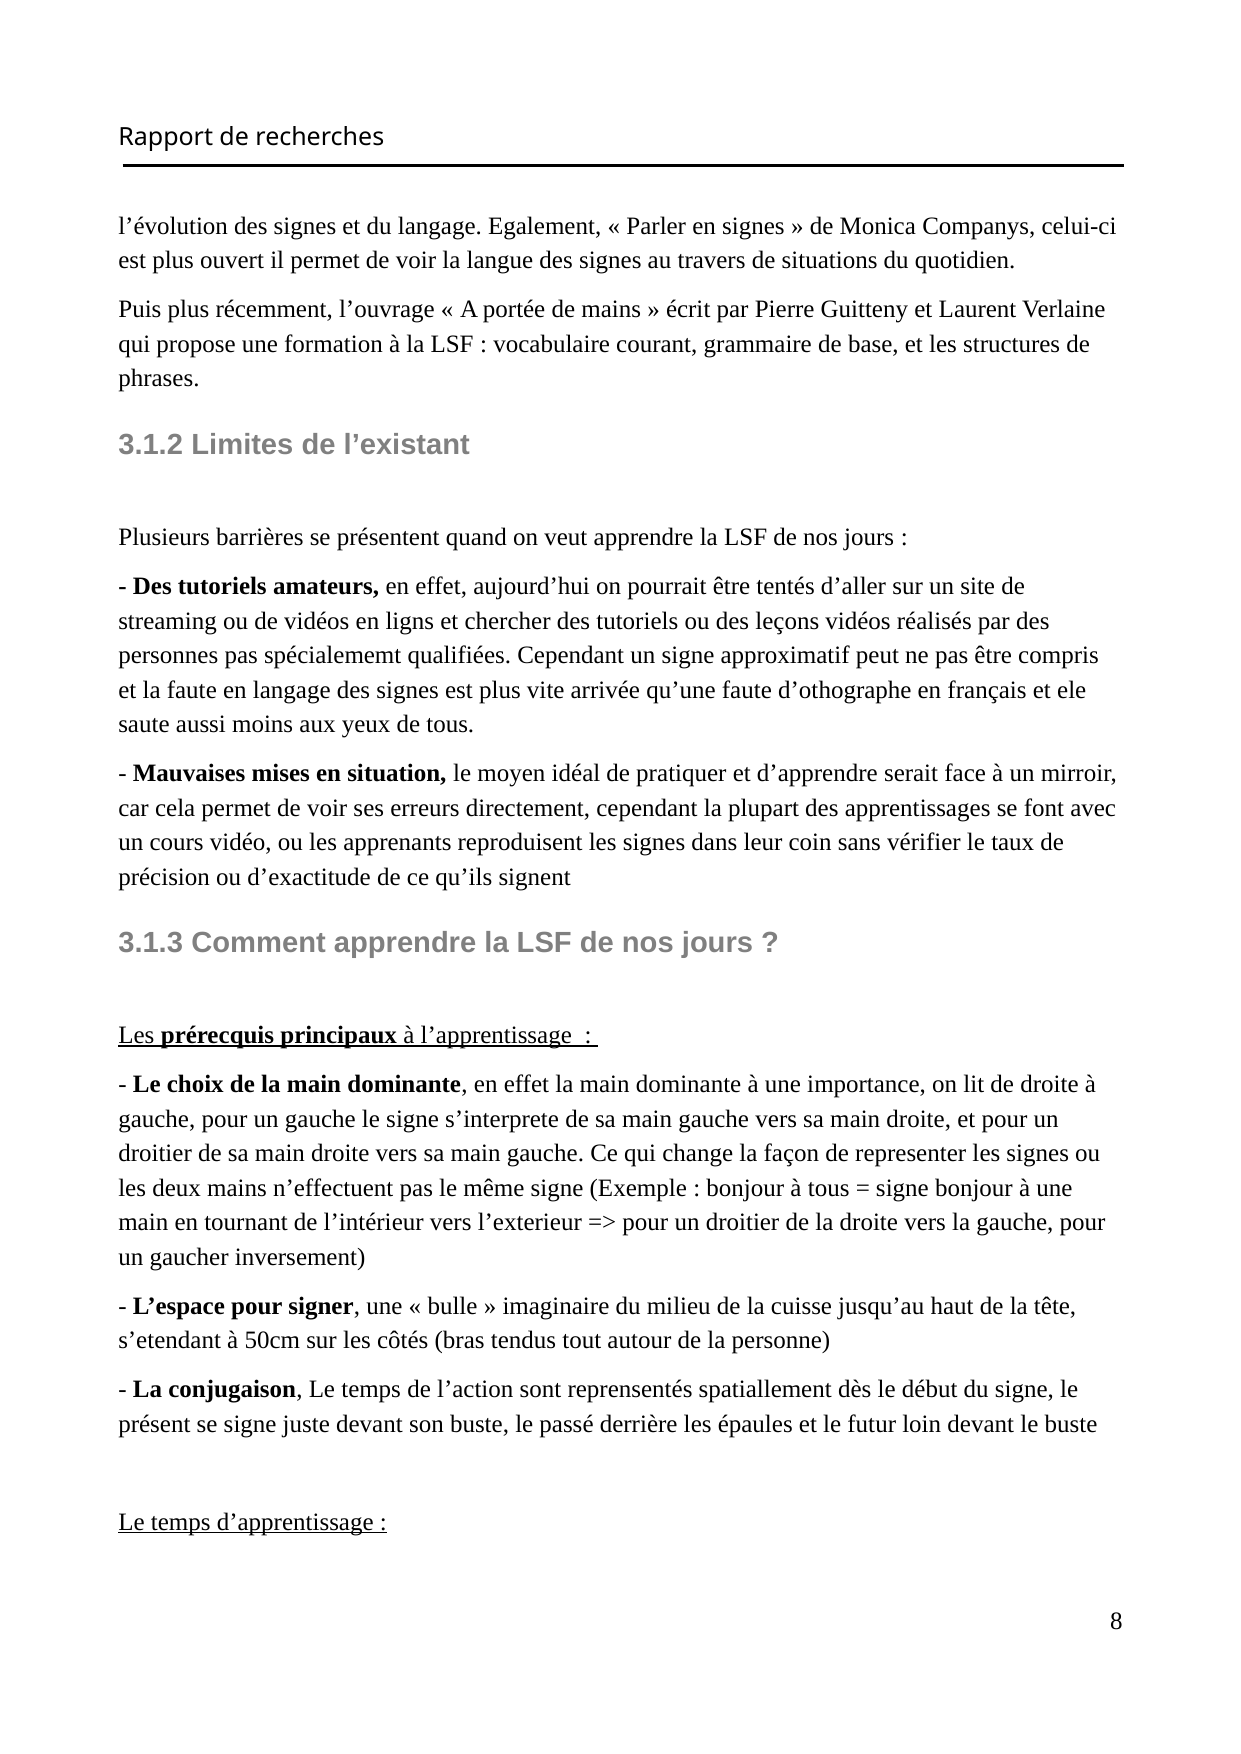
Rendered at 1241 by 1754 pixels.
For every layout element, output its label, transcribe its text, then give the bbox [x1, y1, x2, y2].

text - Des tutoriels amateurs, en effet, aujourd’hui on pourrait être tentés d’aller sur un site de streaming ou de vidéos en ligns et chercher des tutoriels ou des leçons vidéos réalisés par des personnes pas spécialememt qualifiées. Cependant un signe approximatif peut ne pas être compris et la faute en langage des signes est plus vite arrivée qu’une faute d’othographe en français et ele saute aussi moins aux yeux de tous. [118, 571, 1122, 738]
text Plusieurs barrières se présentent quand on veut apprendre la LSF de nos jours : [118, 522, 1122, 551]
text Puis plus récemment, l’ouvrage « A portée de mains » écrit par Pierre Guitteny et Laurent Verlaine qui propose une formation à la LSF : vocabulaire courant, grammaire de base, et les structures de phrases. [118, 294, 1122, 392]
subtitle 3.1.3 Comment apprendre la LSF de nos jours ? [118, 925, 1122, 959]
text l’évolution des signes et du langage. Egalement, « Parler en signes » de Monica Companys, celui-ci est plus ouvert il permet de voir la langue des signes au travers de situations du quotidien. [118, 211, 1122, 274]
text - L’espace pour signer, une « bulle » imaginaire du milieu de la cuisse jusqu’au haut de la tête, s’etendant à 50cm sur les côtés (bras tendus tout autour de la personne) [118, 1291, 1122, 1354]
text - La conjugaison, Le temps de l’action sont reprensentés spatiallement dès le début du signe, le présent se signe juste devant son buste, le passé derrière les épaules et le futur loin devant le buste [118, 1374, 1122, 1438]
subtitle 3.1.2 Limites de l’existant [118, 427, 1122, 461]
text - Mauvaises mises en situation, le moyen idéal de pratiquer et d’apprendre serait face à un mirroir, car cela permet de voir ses erreurs directement, cependant la plupart des apprentissages se font avec un cours vidéo, ou les apprenants reproduisent les signes dans leur coin sans vérifier le taux de précision ou d’exactitude de ce qu’ils signent [118, 758, 1122, 890]
text Le temps d’apprentissage : [118, 1507, 1122, 1536]
text - Le choix de la main dominante, en effet la main dominante à une importance, on lit de droite à gauche, pour un gauche le signe s’interprete de sa main gauche vers sa main droite, et pour un droitier de sa main droite vers sa main gauche. Ce qui change la façon de representer les signes ou les deux mains n’effectuent pas le même signe (Exemple : bonjour à tous = signe bonjour à une main en tournant de l’intérieur vers l’exterieur => pour un droitier de la droite vers la gauche, pour un gaucher inversement) [118, 1069, 1122, 1271]
text Les prérecquis principaux à l’apprentissage : [118, 1020, 1122, 1049]
